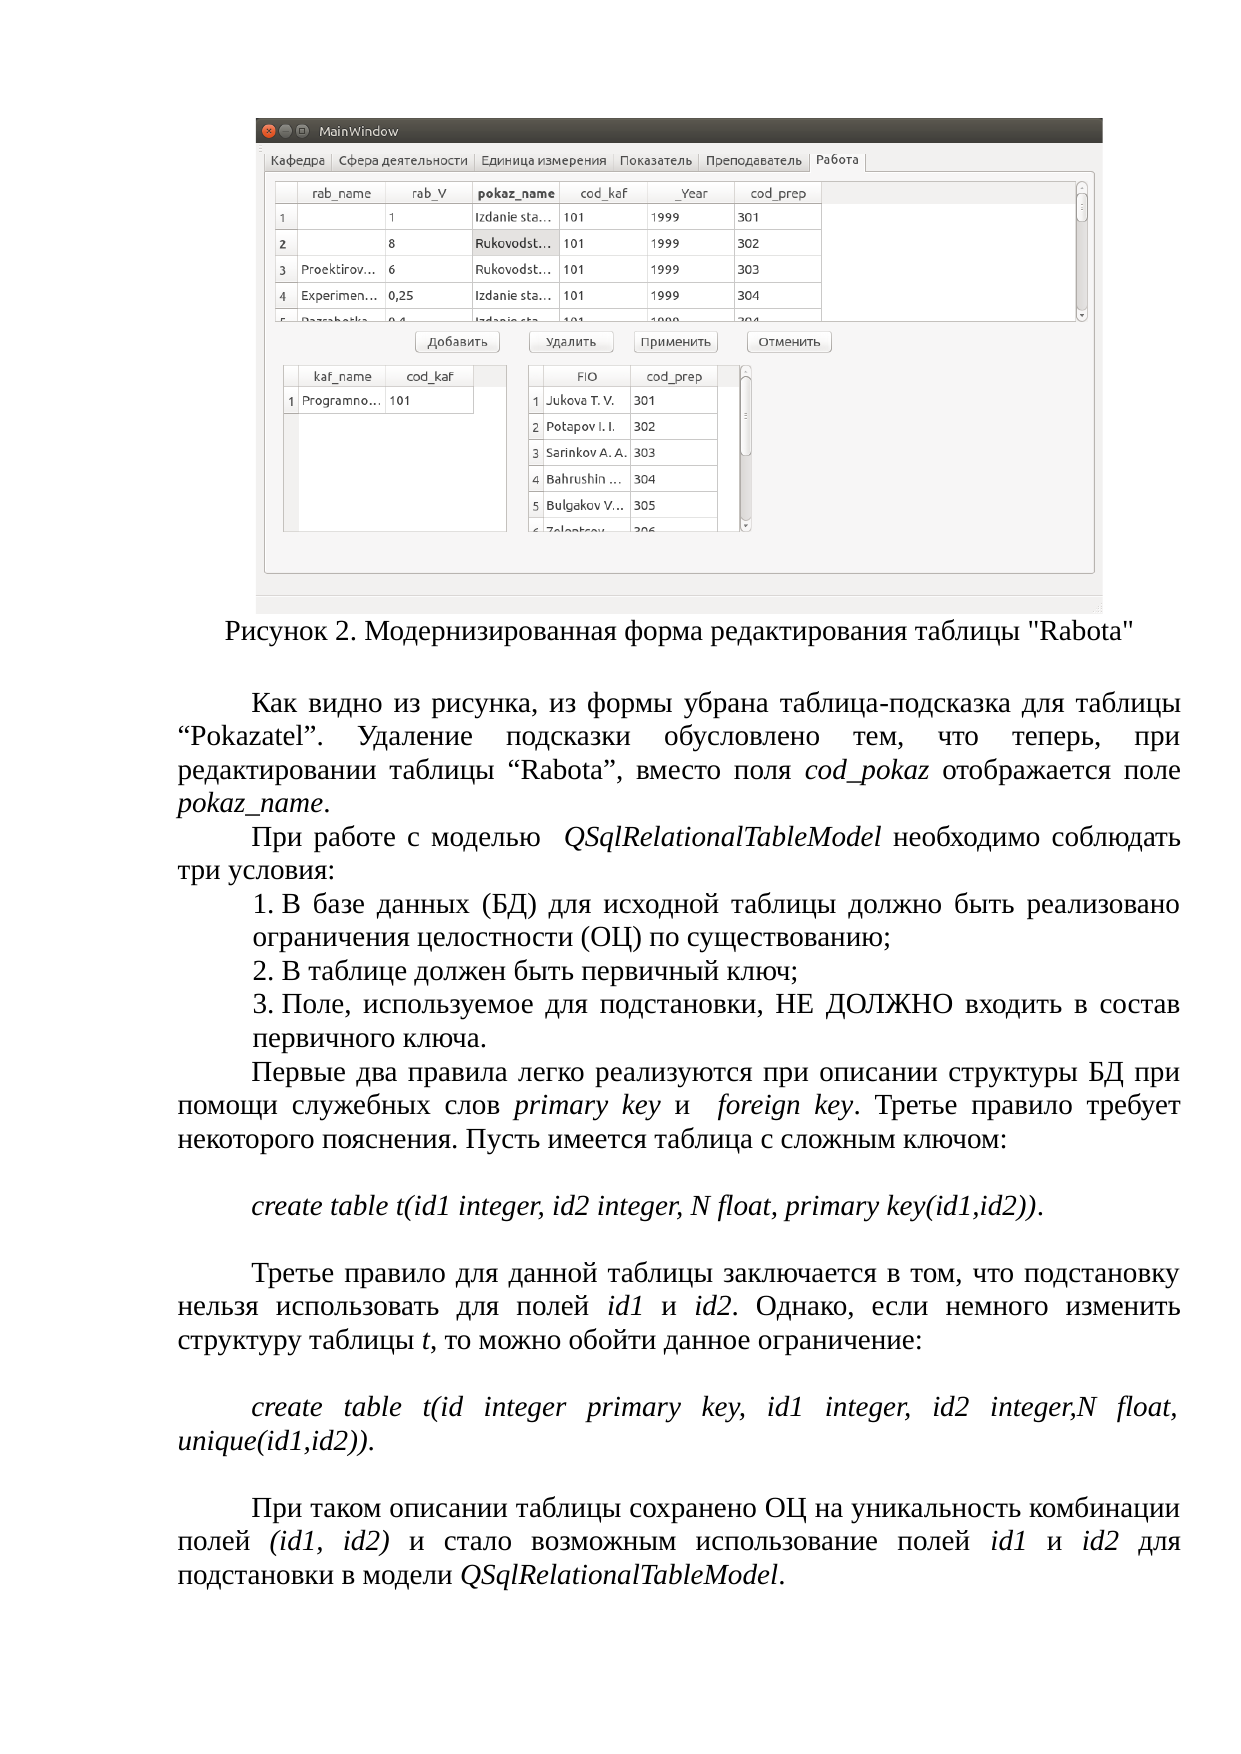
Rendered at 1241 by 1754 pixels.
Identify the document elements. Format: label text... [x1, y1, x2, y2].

picture [255, 118, 1103, 614]
text Третье правило для данной таблицы заключается в том, что подстановку нельзя использовать для полей id1 и id2. Однако, если немного изменить структуру таблицы t, то можно обойти данное ограничение: [177, 1255, 1181, 1356]
list Поле, используемое для подстановки, НЕ ДОЛЖНО входить в состав первичного ключа. [252, 987, 1181, 1054]
list В таблице должен быть первичный ключ; [252, 953, 1181, 987]
text create table t(id integer primary key, id1 integer, id2 integer,N float, unique(id1,id2)). [177, 1389, 1181, 1456]
text При работе с моделью QSqlRelationalTableModel необходимо соблюдать три условия: [177, 819, 1181, 886]
text Первые два правила легко реализуются при описании структуры БД при помощи служебных слов primary key и foreign key. Третье правило требует некоторого пояснения. Пусть имеется таблица с сложным ключом: [177, 1054, 1181, 1154]
text При таком описании таблицы сохранено ОЦ на уникальность комбинации полей (id1, id2) и стало возможным использование полей id1 и id2 для подстановки в модели QSqlRelationalTableModel. [177, 1490, 1181, 1590]
text Как видно из рисунка, из формы убрана таблица‑подсказка для таблицы “Pokazatel”. Удаление подсказки обусловлено тем, что теперь, при редактировании таблицы “Rabota”, вместо поля cod_pokaz отображается поле pokaz_name. [177, 685, 1181, 819]
text create table t(id1 integer, id2 integer, N float, primary key(id1,id2)). [177, 1188, 1181, 1221]
list В базе данных (БД) для исходной таблицы должно быть реализовано ограничения целостности (ОЦ) по существованию; [252, 886, 1181, 953]
text Рисунок 2. Модернизированная форма редактирования таблицы "Rabota" [181, 118, 1177, 647]
